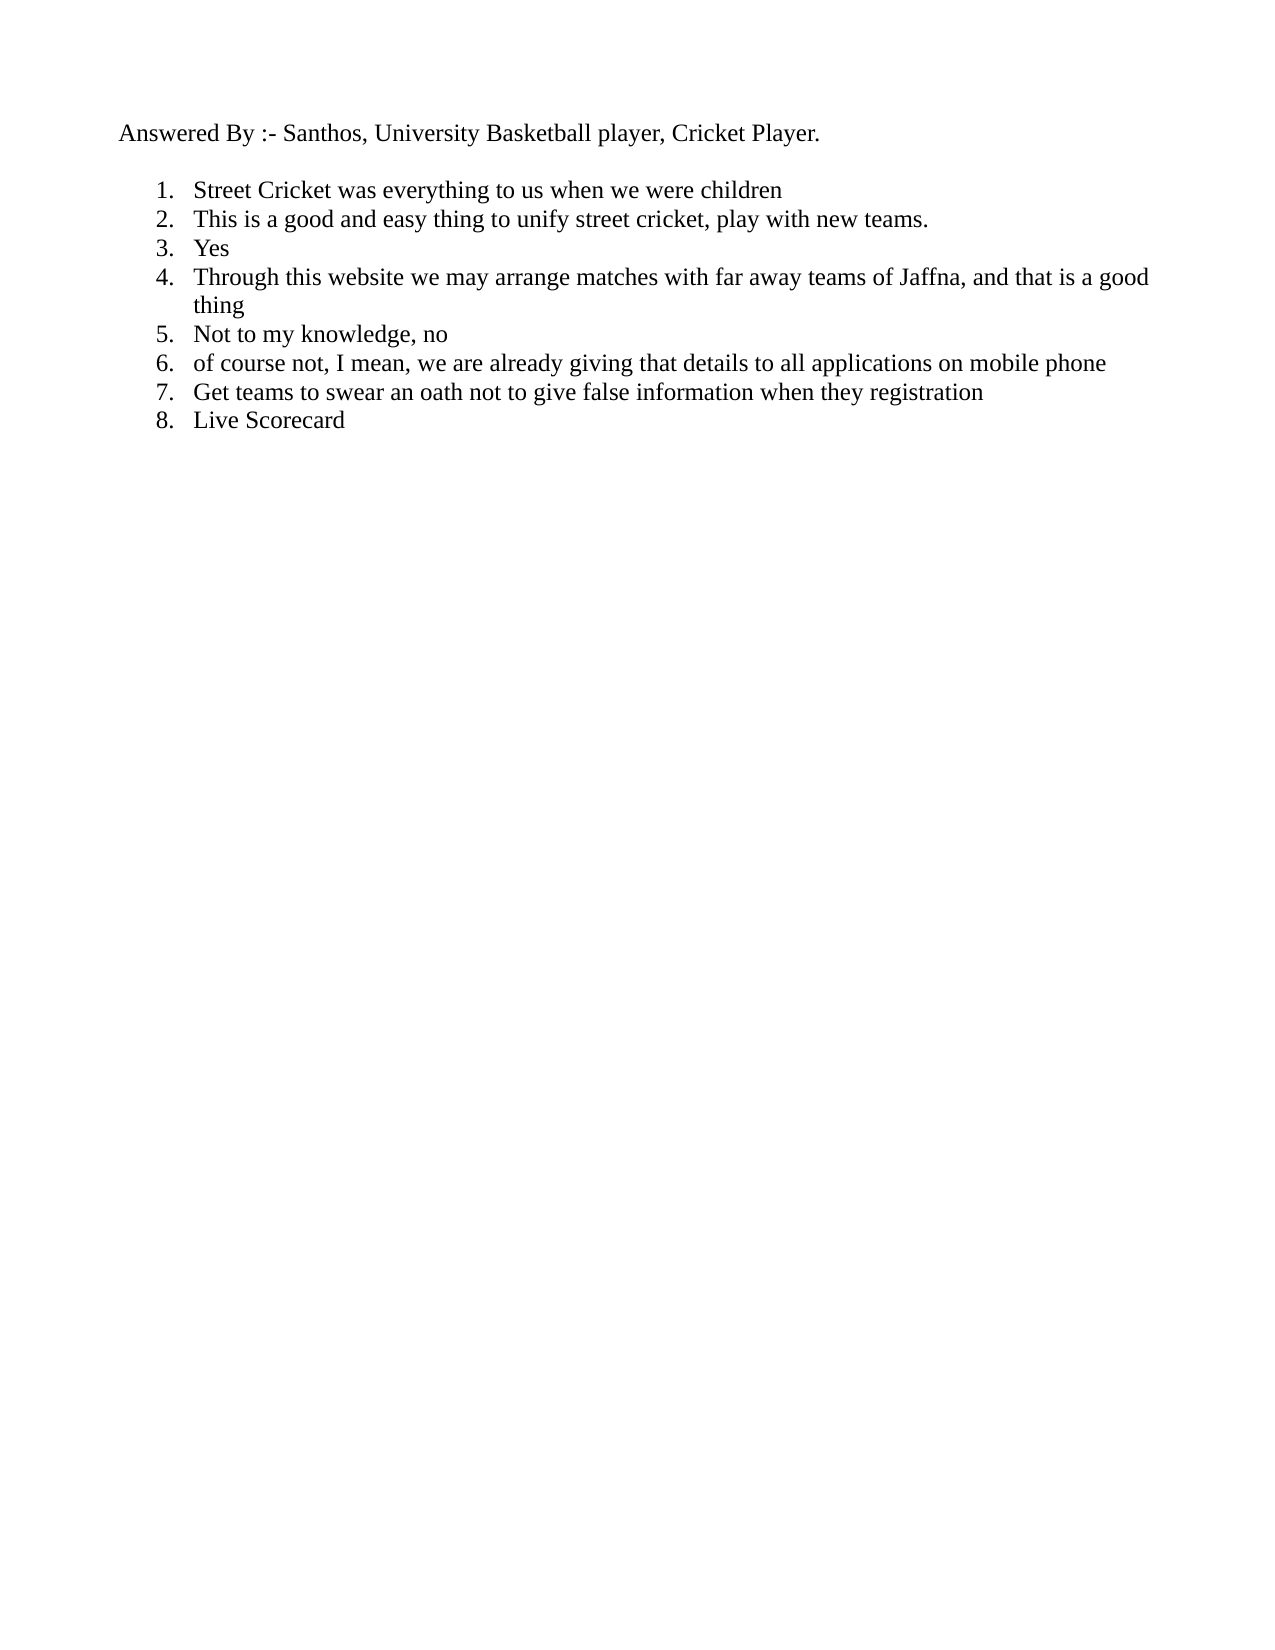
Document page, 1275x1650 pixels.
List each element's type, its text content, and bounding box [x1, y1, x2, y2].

list Through this website we may arrange matches with far away teams of Jaffna, and that is a good thing [156, 262, 1157, 319]
text Answered By :- Santhos, University Basketball player, Cricket Player. [118, 118, 1157, 147]
list Not to my knowledge, no [156, 319, 1157, 348]
list Get teams to swear an oath not to give false information when they registration [156, 377, 1157, 406]
list of course not, I mean, we are already giving that details to all applications on mobile phone [156, 348, 1157, 377]
list Live Scorecard [156, 406, 1157, 434]
list This is a good and easy thing to unify street cricket, play with new teams. [156, 204, 1157, 233]
list Street Cricket was everything to us when we were children [156, 176, 1157, 204]
list Yes [156, 233, 1157, 262]
